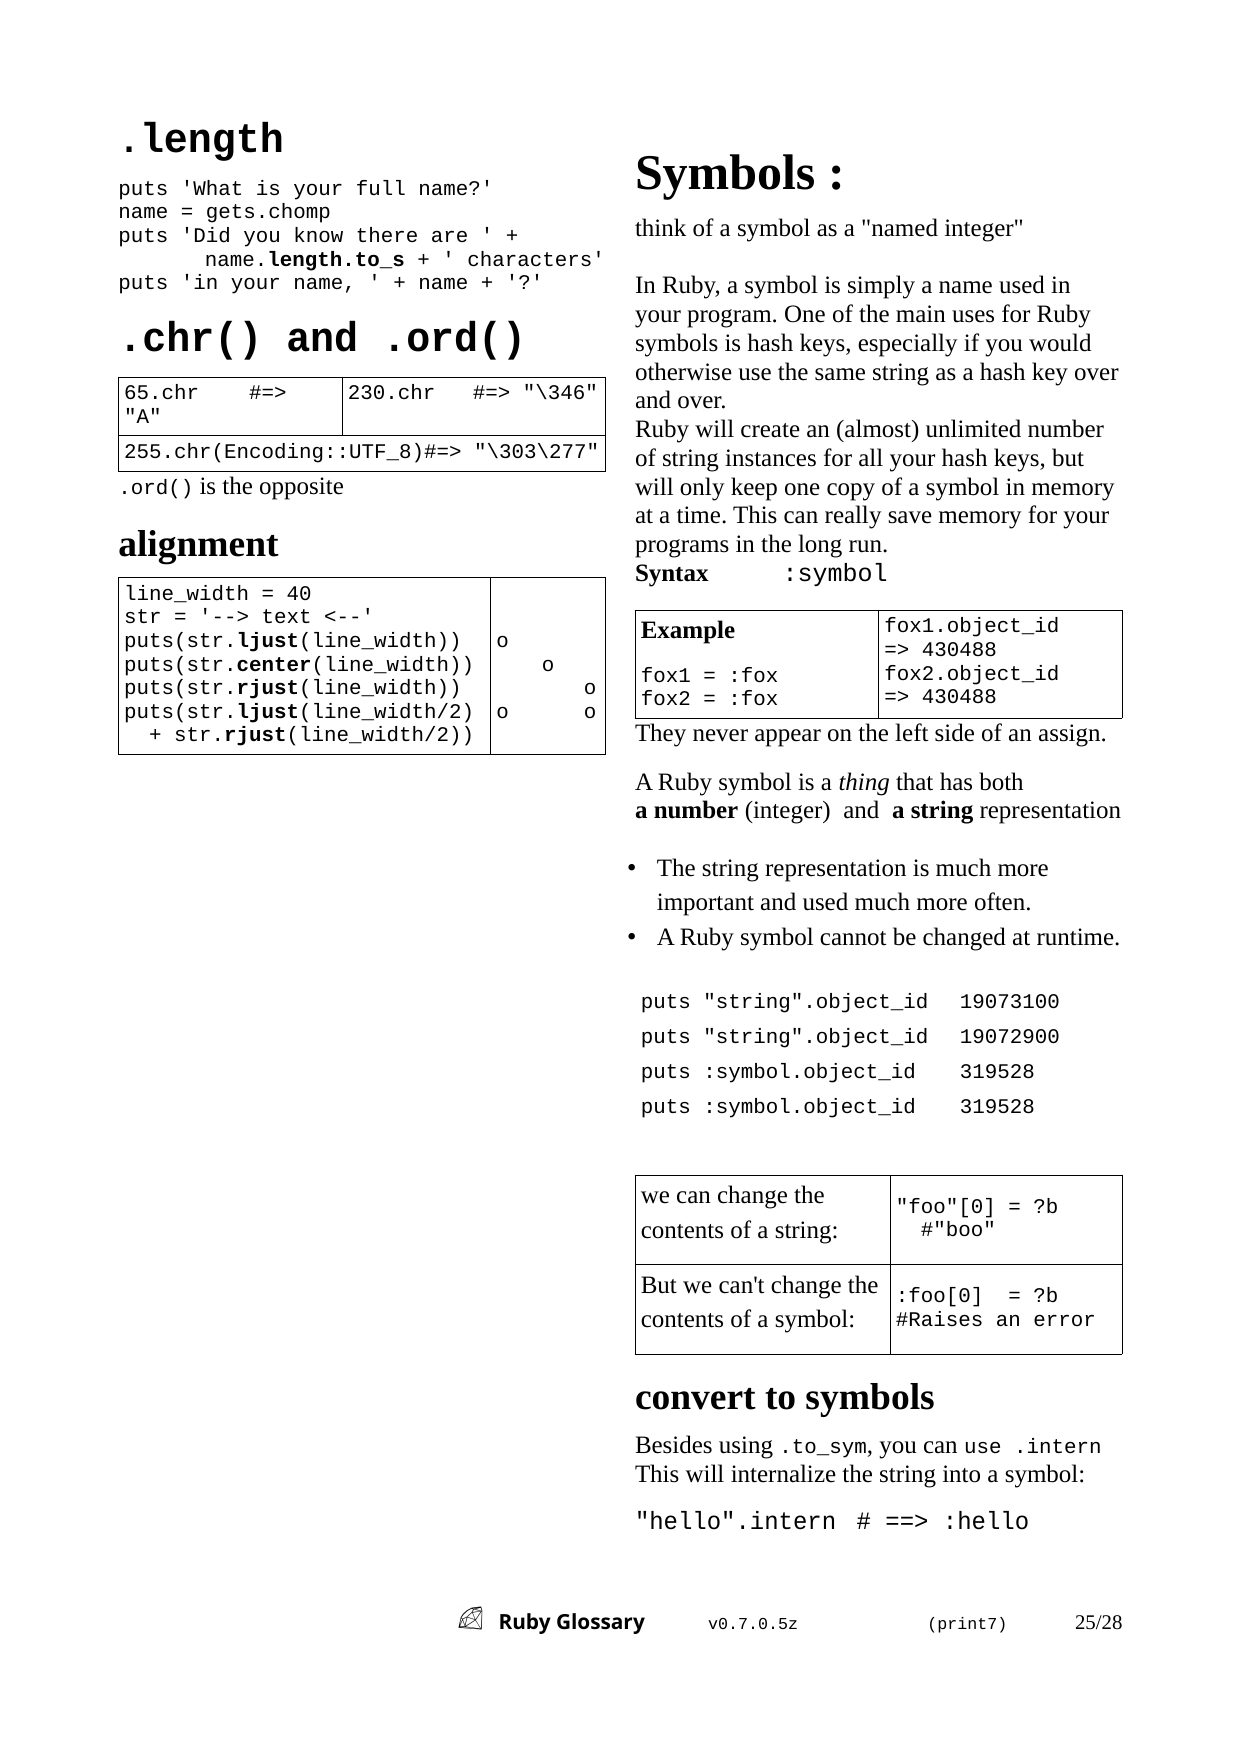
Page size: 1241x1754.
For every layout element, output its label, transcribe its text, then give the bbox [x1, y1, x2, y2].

text name.length.to_s + ' characters' [118, 249, 605, 272]
text puts 'Did you know there are ' + [118, 225, 605, 249]
subtitle Symbols : [635, 143, 1122, 201]
table_cell :foo[0] = ?b #Raises an error [891, 1265, 1122, 1353]
text .ord() is the opposite [118, 472, 605, 500]
text Syntax :symbol [635, 558, 1122, 589]
text They never appear on the left side of an assign. [635, 719, 1122, 746]
subtitle convert to symbols [635, 1374, 1122, 1417]
text This will internalize the string into a symbol: [635, 1459, 1122, 1488]
table_cell But we can't change the contents of a symbol: [636, 1265, 890, 1353]
text Besides using .to_sym, you can use .intern [635, 1430, 1122, 1459]
table_header fox1.object_id => 430488 fox2.object_id => 430488 [879, 611, 1122, 718]
table_cell puts "string".object_id [635, 1020, 954, 1055]
table_cell puts :symbol.object_id [635, 1055, 954, 1091]
text A Ruby symbol is a thing that has both [635, 767, 1122, 796]
table_header puts "string".object_id [635, 985, 954, 1020]
table_header "foo"[0] = ?b #"boo" [891, 1176, 1122, 1264]
table_cell 255.chr(Encoding::UTF_8)#=> "\303\277" [119, 436, 605, 471]
text a number (integer) and a string representation [635, 796, 1122, 824]
text "hello".intern # ==> :hello [635, 1509, 1122, 1537]
text In Ruby, a symbol is simply a name used in your program. One of the main uses for Ruby symbols is hash keys, especially if you would otherwise use the same string as a hash key over and over. [635, 271, 1122, 414]
list A Ruby symbol cannot be changed at runtime. [627, 922, 1122, 951]
table_header 65.chr #=> "A" [119, 378, 342, 435]
subtitle .length [118, 118, 605, 165]
table_header line_width = 40 str = '--> text <--' puts(str.ljust(line_width)) puts(str.center(line_width)) puts(str.rjust(line_width)) puts(str.ljust(line_width/2) + str.rjust(line_width/2)) [119, 578, 490, 754]
table_cell 19072900 [954, 1020, 1122, 1055]
text puts 'in your name, ' + name + '?' [118, 272, 605, 296]
list The string representation is much more important and used much more often. [627, 853, 1122, 916]
subtitle alignment [118, 521, 605, 564]
table_cell puts :symbol.object_id [635, 1091, 954, 1126]
table_header o o o o o [491, 578, 605, 754]
table_cell 319528 [954, 1091, 1122, 1126]
text puts 'What is your full name?' [118, 178, 605, 201]
table_header we can change the contents of a string: [636, 1176, 890, 1264]
text Ruby will create an (almost) unlimited number of string instances for all your hash keys, but will only keep one copy of a symbol in memory at a time. This can really save memory for your programs in the long run. [635, 414, 1122, 558]
table_header Example fox1 = :fox fox2 = :fox [636, 611, 878, 718]
picture [456, 1605, 483, 1630]
subtitle .chr() and .ord() [118, 317, 605, 364]
table_header 19073100 [954, 985, 1122, 1020]
text name = gets.chomp [118, 201, 605, 225]
table_cell 319528 [954, 1055, 1122, 1091]
table_header 230.chr #=> "\346" [343, 378, 605, 435]
text think of a symbol as a "named integer" [635, 213, 1122, 242]
